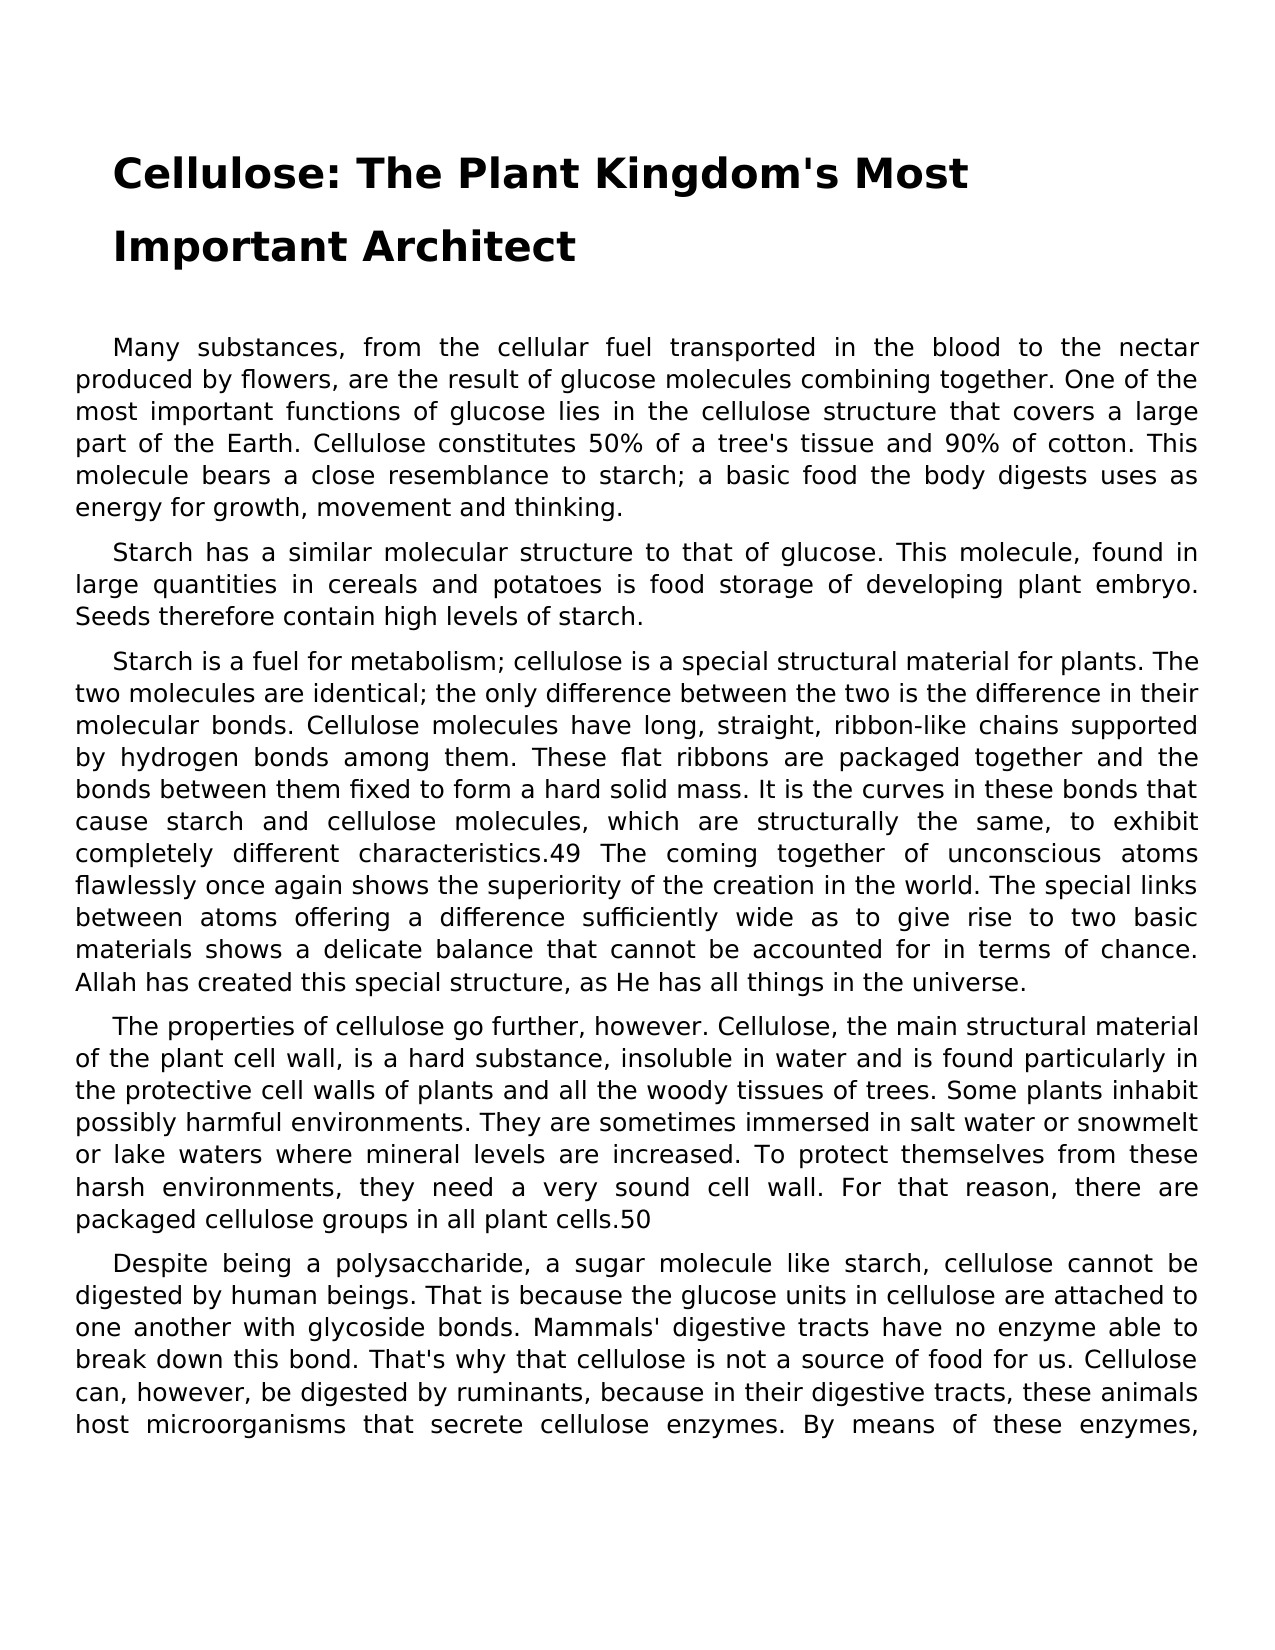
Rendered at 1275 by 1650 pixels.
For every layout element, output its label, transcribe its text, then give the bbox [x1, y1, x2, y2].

text Many substances, from the cellular fuel transported in the blood to the nectar produced by flowers, are the result of glucose molecules combining together. One of the most important functions of glucose lies in the cellulose structure that covers a large part of the Earth. Cellulose constitutes 50% of a tree's tissue and 90% of cotton. This molecule bears a close resemblance to starch; a basic food the body digests uses as energy for growth, movement and thinking. [75, 333, 1200, 523]
text Starch has a similar molecular structure to that of glucose. This molecule, found in large quantities in cereals and potatoes is food storage of developing plant embryo. Seeds therefore contain high levels of starch. [75, 538, 1200, 631]
subtitle Cellulose: The Plant Kingdom's Most Important Architect [112, 150, 1200, 271]
text Starch is a fuel for metabolism; cellulose is a special structural material for plants. The two molecules are identical; the only difference between the two is the difference in their molecular bonds. Cellulose molecules have long, straight, ribbon-like chains supported by hydrogen bonds among them. These flat ribbons are packaged together and the bonds between them fixed to form a hard solid mass. It is the curves in these bonds that cause starch and cellulose molecules, which are structurally the same, to exhibit completely different characteristics.49 The coming together of unconscious atoms flawlessly once again shows the superiority of the creation in the world. The special links between atoms offering a difference sufficiently wide as to give rise to two basic materials shows a delicate balance that cannot be accounted for in terms of chance. Allah has created this special structure, as He has all things in the universe. [75, 647, 1200, 997]
text The properties of cellulose go further, however. Cellulose, the main structural material of the plant cell wall, is a hard substance, insoluble in water and is found particularly in the protective cell walls of plants and all the woody tissues of trees. Some plants inhabit possibly harmful environments. They are sometimes immersed in salt water or snowmelt or lake waters where mineral levels are increased. To protect themselves from these harsh environments, they need a very sound cell wall. For that reason, there are packaged cellulose groups in all plant cells.50 [75, 1012, 1200, 1234]
text Despite being a polysaccharide, a sugar molecule like starch, cellulose cannot be digested by human beings. That is because the glucose units in cellulose are attached to one another with glycoside bonds. Mammals' digestive tracts have no enzyme able to break down this bond. That's why that cellulose is not a source of food for us. Cellulose can, however, be digested by ruminants, because in their digestive tracts, these animals host microorganisms that secrete cellulose enzymes. By means of these enzymes, [75, 1249, 1200, 1439]
